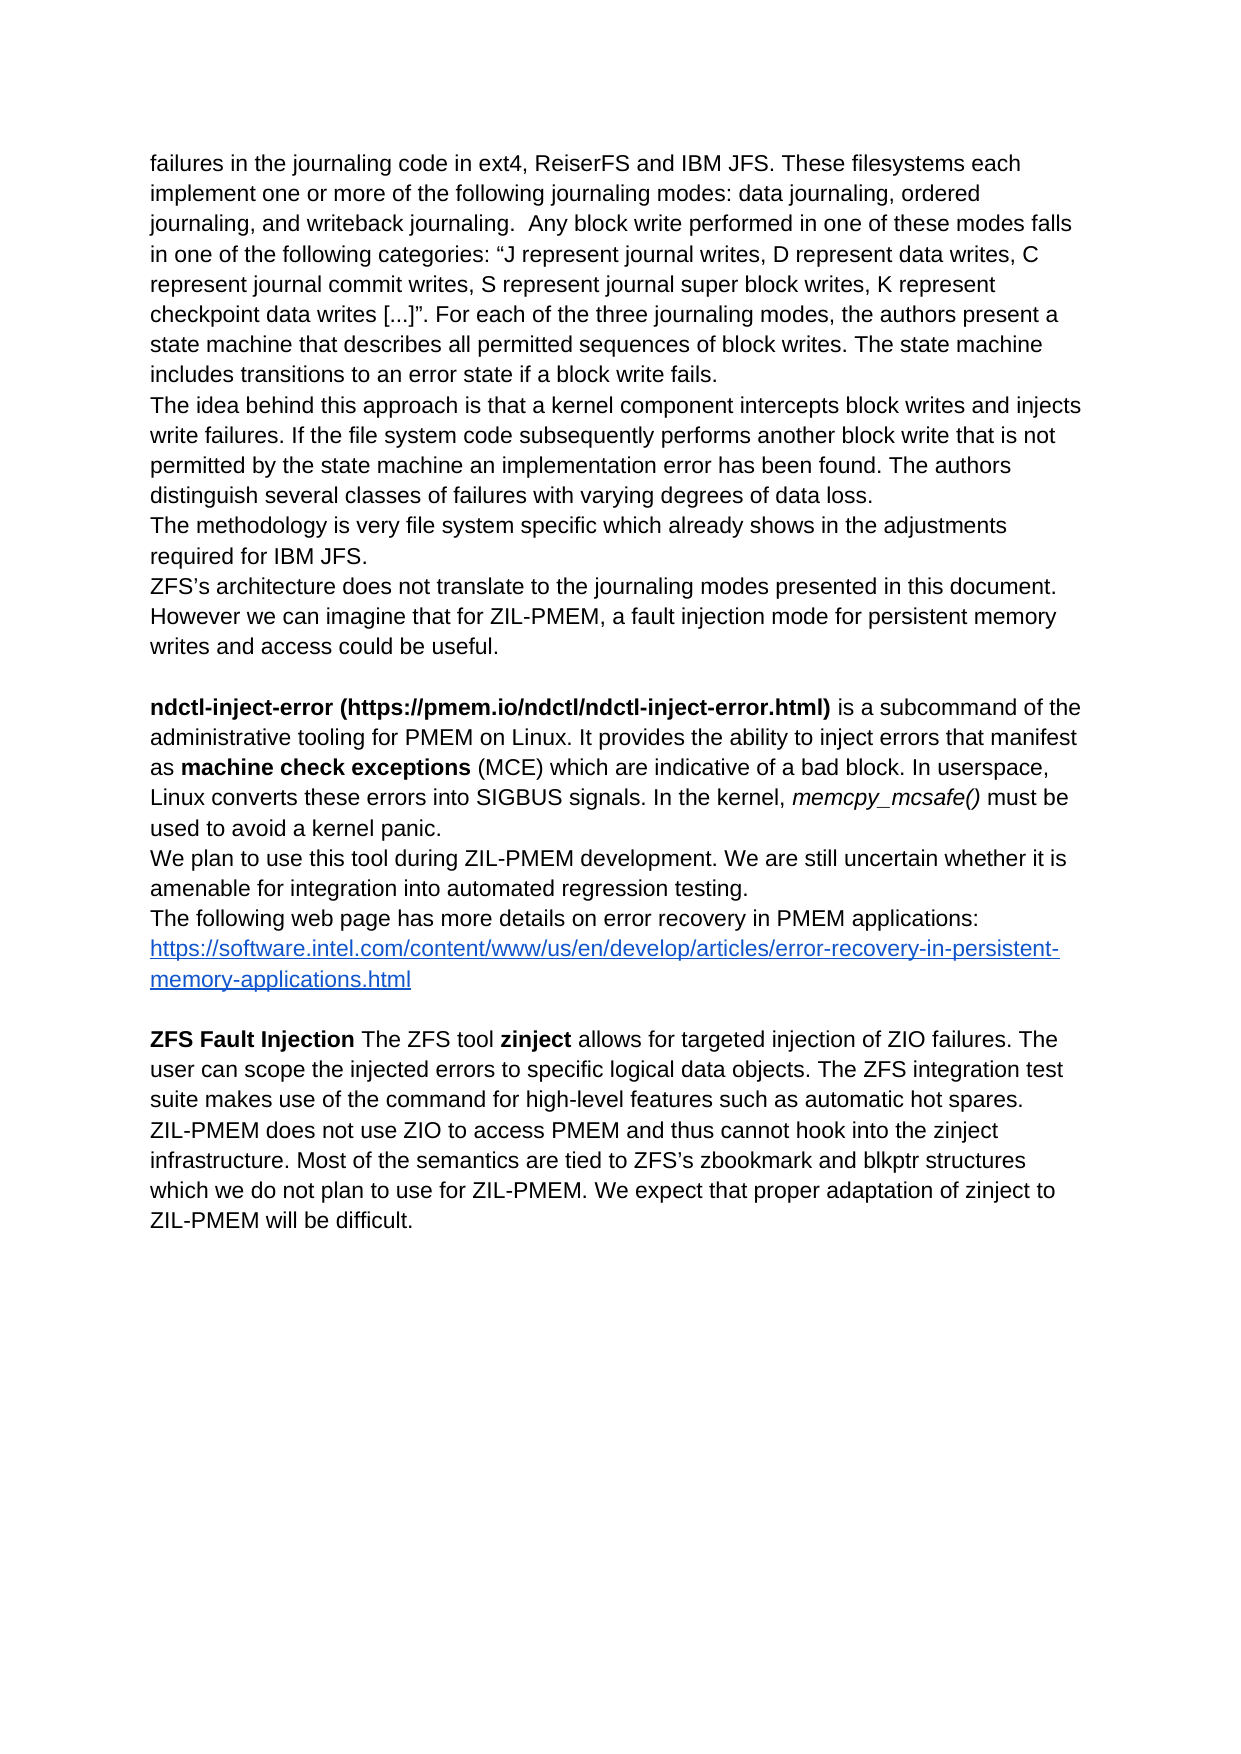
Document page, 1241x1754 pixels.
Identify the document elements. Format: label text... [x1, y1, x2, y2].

text ZIL-PMEM does not use ZIO to access PMEM and thus cannot hook into the zinject infrastructure. Most of the semantics are tied to ZFS’s zbookmark and blkptr structures which we do not plan to use for ZIL-PMEM. We expect that proper adaptation of zinject to ZIL-PMEM will be difficult. [150, 1117, 1090, 1234]
text failures in the journaling code in ext4, ReiserFS and IBM JFS. These filesystems each implement one or more of the following journaling modes: data journaling, ordered journaling, and writeback journaling. Any block write performed in one of these modes falls in one of the following categories: “J represent journal writes, D represent data writes, C represent journal commit writes, S represent journal super block writes, K represent checkpoint data writes [...]”. For each of the three journaling modes, the authors present a state machine that describes all permitted sequences of block writes. The state machine includes transitions to an error state if a block write fails. [150, 150, 1090, 388]
text ZFS Fault Injection The ZFS tool zinject allows for targeted injection of ZIO failures. The user can scope the injected errors to specific logical data objects. The ZFS integration test suite makes use of the command for high-level features such as automatic hot spares. [150, 1026, 1090, 1113]
text ZFS’s architecture does not translate to the journaling modes presented in this document. However we can imagine that for ZIL-PMEM, a fault injection mode for persistent memory writes and access could be useful. [150, 573, 1090, 660]
text ndctl-inject-error (https://pmem.io/ndctl/ndctl-inject-error.html) is a subcommand of the administrative tooling for PMEM on Linux. It provides the ability to inject errors that manifest as machine check exceptions (MCE) which are indicative of a bad block. In userspace, Linux converts these errors into SIGBUS signals. In the kernel, memcpy_mcsafe() must be used to avoid a kernel panic. We plan to use this tool during ZIL-PMEM development. We are still uncertain whether it is amenable for integration into automated regression testing. The following web page has more details on error recovery in PMEM applications: https://software.intel.com/content/www/us/en/develop/articles/error-recovery-in-persistent-memory-applications.html [150, 694, 1090, 992]
text The idea behind this approach is that a kernel component intercepts block writes and injects write failures. If the file system code subsequently performs another block write that is not permitted by the state machine an implementation error has been found. The authors distinguish several classes of failures with varying degrees of data loss. The methodology is very file system specific which already shows in the adjustments required for IBM JFS. [150, 392, 1090, 569]
